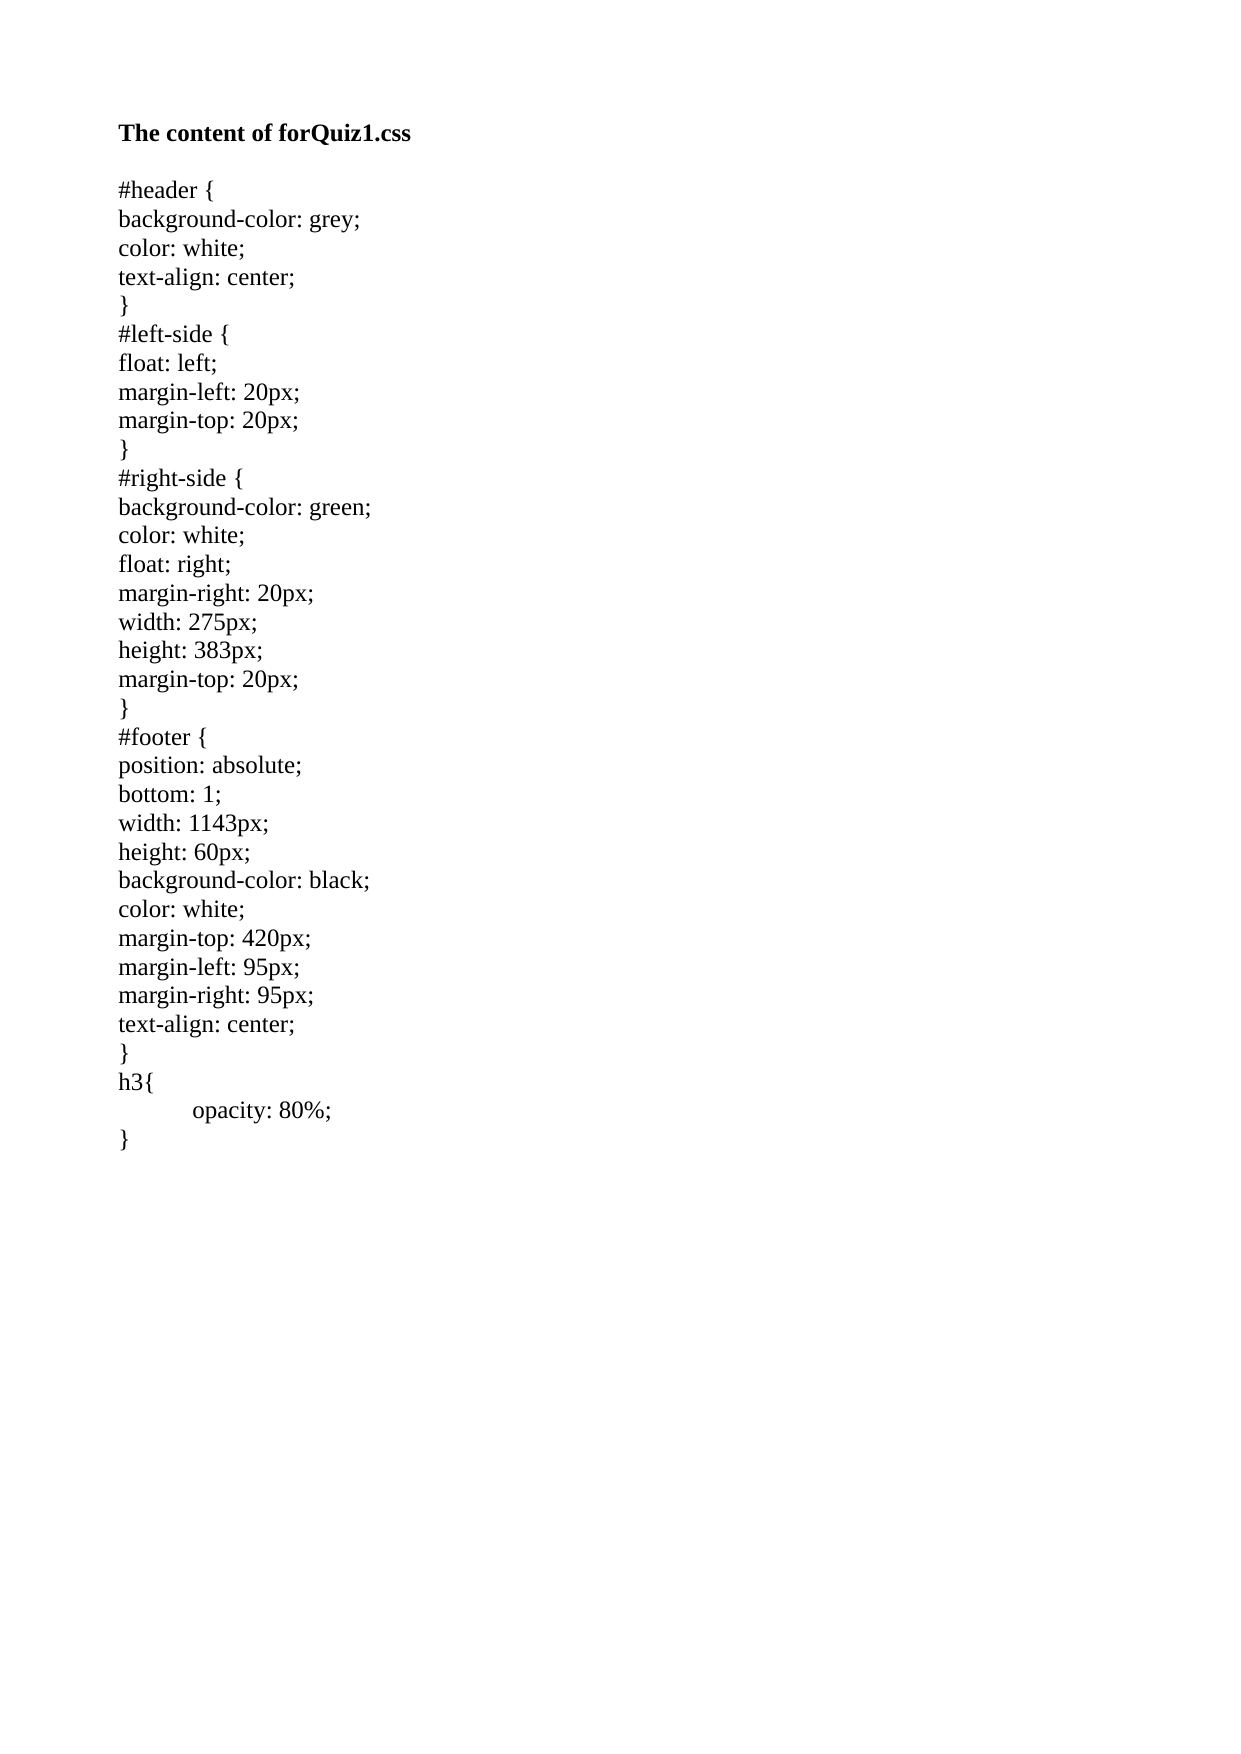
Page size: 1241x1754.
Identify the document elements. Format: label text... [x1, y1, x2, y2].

text #left-side { [118, 319, 1122, 348]
text width: 1143px; [118, 808, 1122, 837]
text float: left; [118, 348, 1122, 377]
text } [118, 693, 1122, 722]
text } [118, 291, 1122, 319]
text #header { [118, 176, 1122, 204]
text #right-side { [118, 463, 1122, 492]
text height: 383px; [118, 636, 1122, 664]
text background-color: grey; [118, 204, 1122, 233]
text color: white; [118, 521, 1122, 549]
text The content of forQuiz1.css [118, 118, 1122, 147]
text margin-top: 420px; [118, 923, 1122, 952]
text } [118, 1124, 1122, 1153]
text width: 275px; [118, 607, 1122, 636]
text margin-left: 20px; [118, 377, 1122, 406]
text #footer { [118, 722, 1122, 751]
text } [118, 1038, 1122, 1067]
text margin-top: 20px; [118, 664, 1122, 693]
text color: white; [118, 894, 1122, 923]
text margin-right: 95px; [118, 981, 1122, 1009]
text float: right; [118, 549, 1122, 578]
text margin-right: 20px; [118, 578, 1122, 607]
text position: absolute; [118, 751, 1122, 779]
text text-align: center; [118, 262, 1122, 291]
text bottom: 1; [118, 779, 1122, 808]
text text-align: center; [118, 1009, 1122, 1038]
text margin-left: 95px; [118, 952, 1122, 981]
text opacity: 80%; [118, 1096, 1122, 1124]
text background-color: black; [118, 866, 1122, 894]
text background-color: green; [118, 492, 1122, 521]
text h3{ [118, 1067, 1122, 1096]
text margin-top: 20px; [118, 406, 1122, 434]
text } [118, 434, 1122, 463]
text height: 60px; [118, 837, 1122, 866]
text color: white; [118, 233, 1122, 262]
